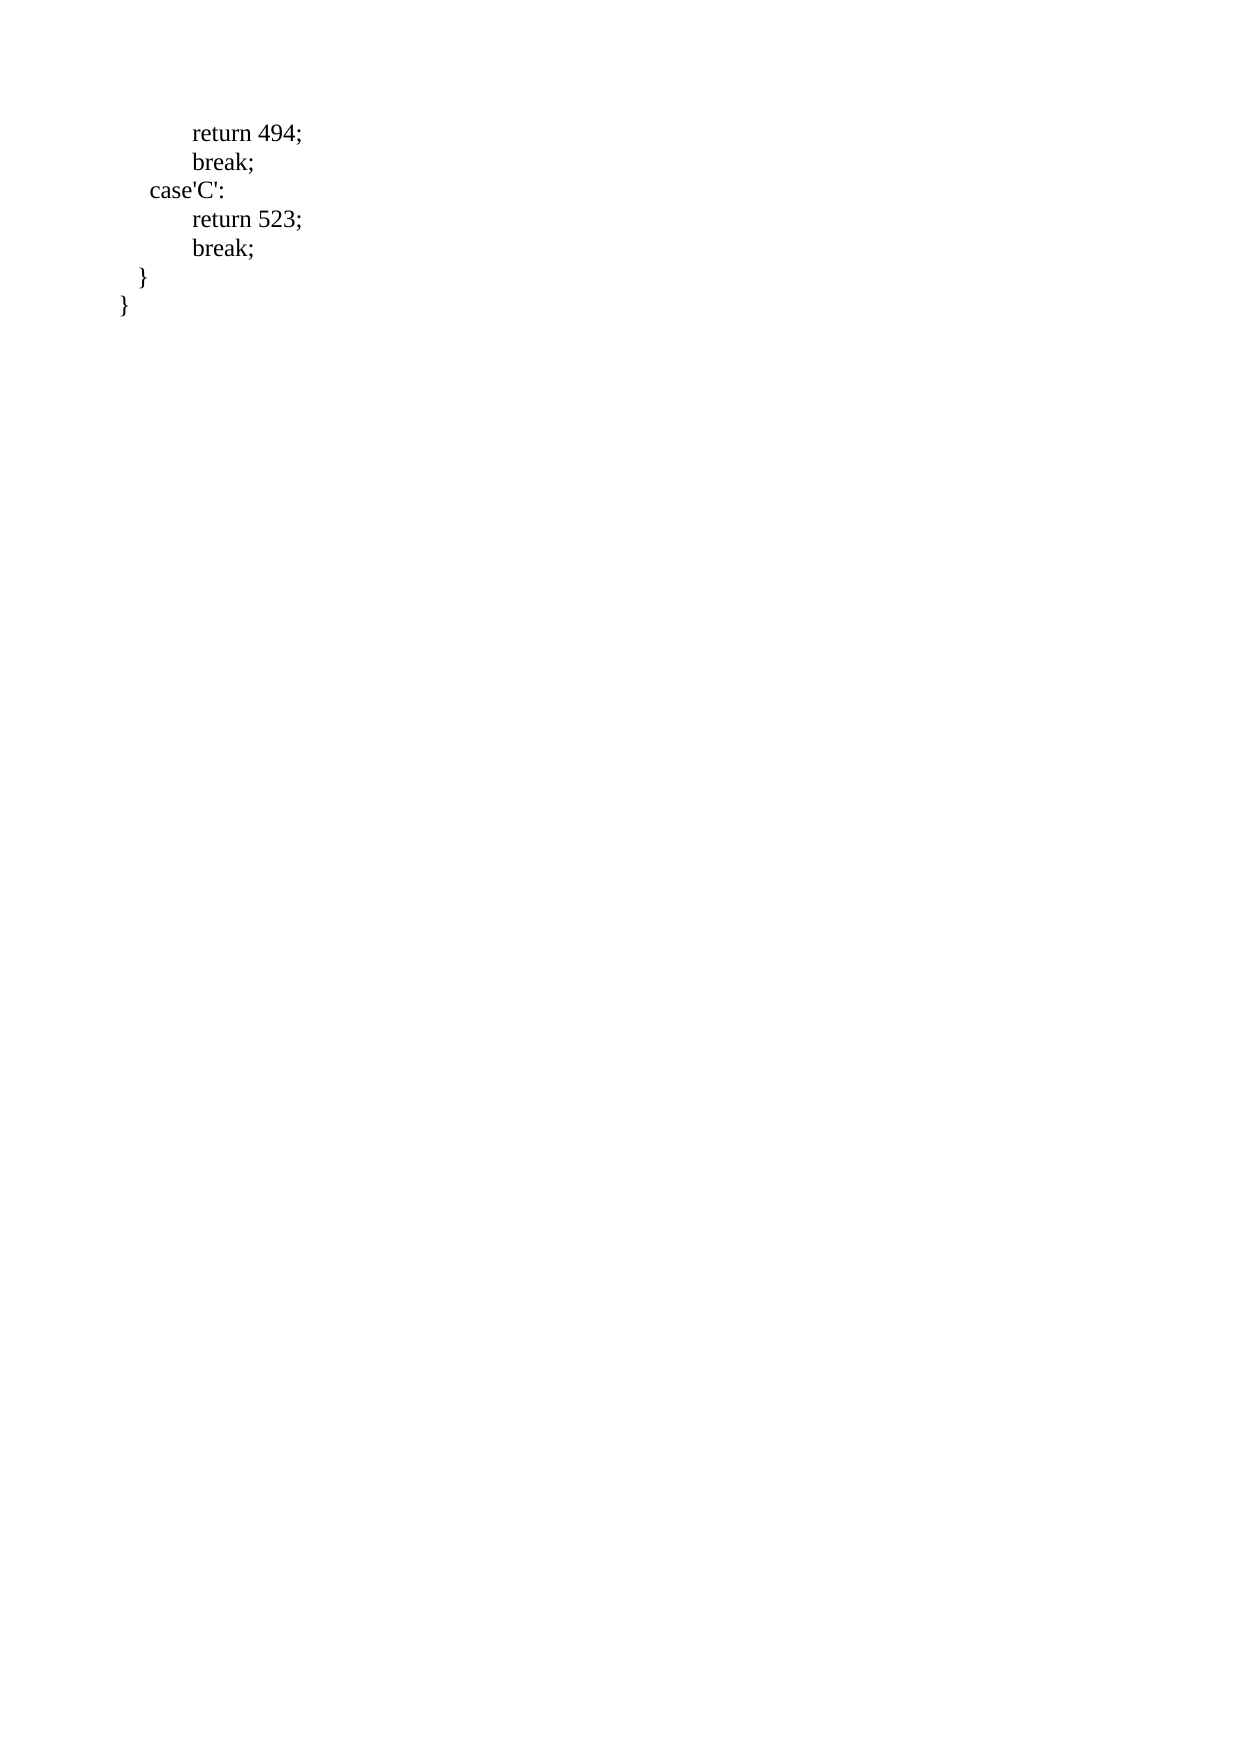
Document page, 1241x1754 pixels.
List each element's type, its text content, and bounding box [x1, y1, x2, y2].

text } [118, 291, 1122, 319]
text break; [118, 233, 1122, 262]
text case'C': [118, 176, 1122, 204]
text return 494; [118, 118, 1122, 147]
text } [118, 262, 1122, 291]
text break; [118, 147, 1122, 176]
text return 523; [118, 204, 1122, 233]
